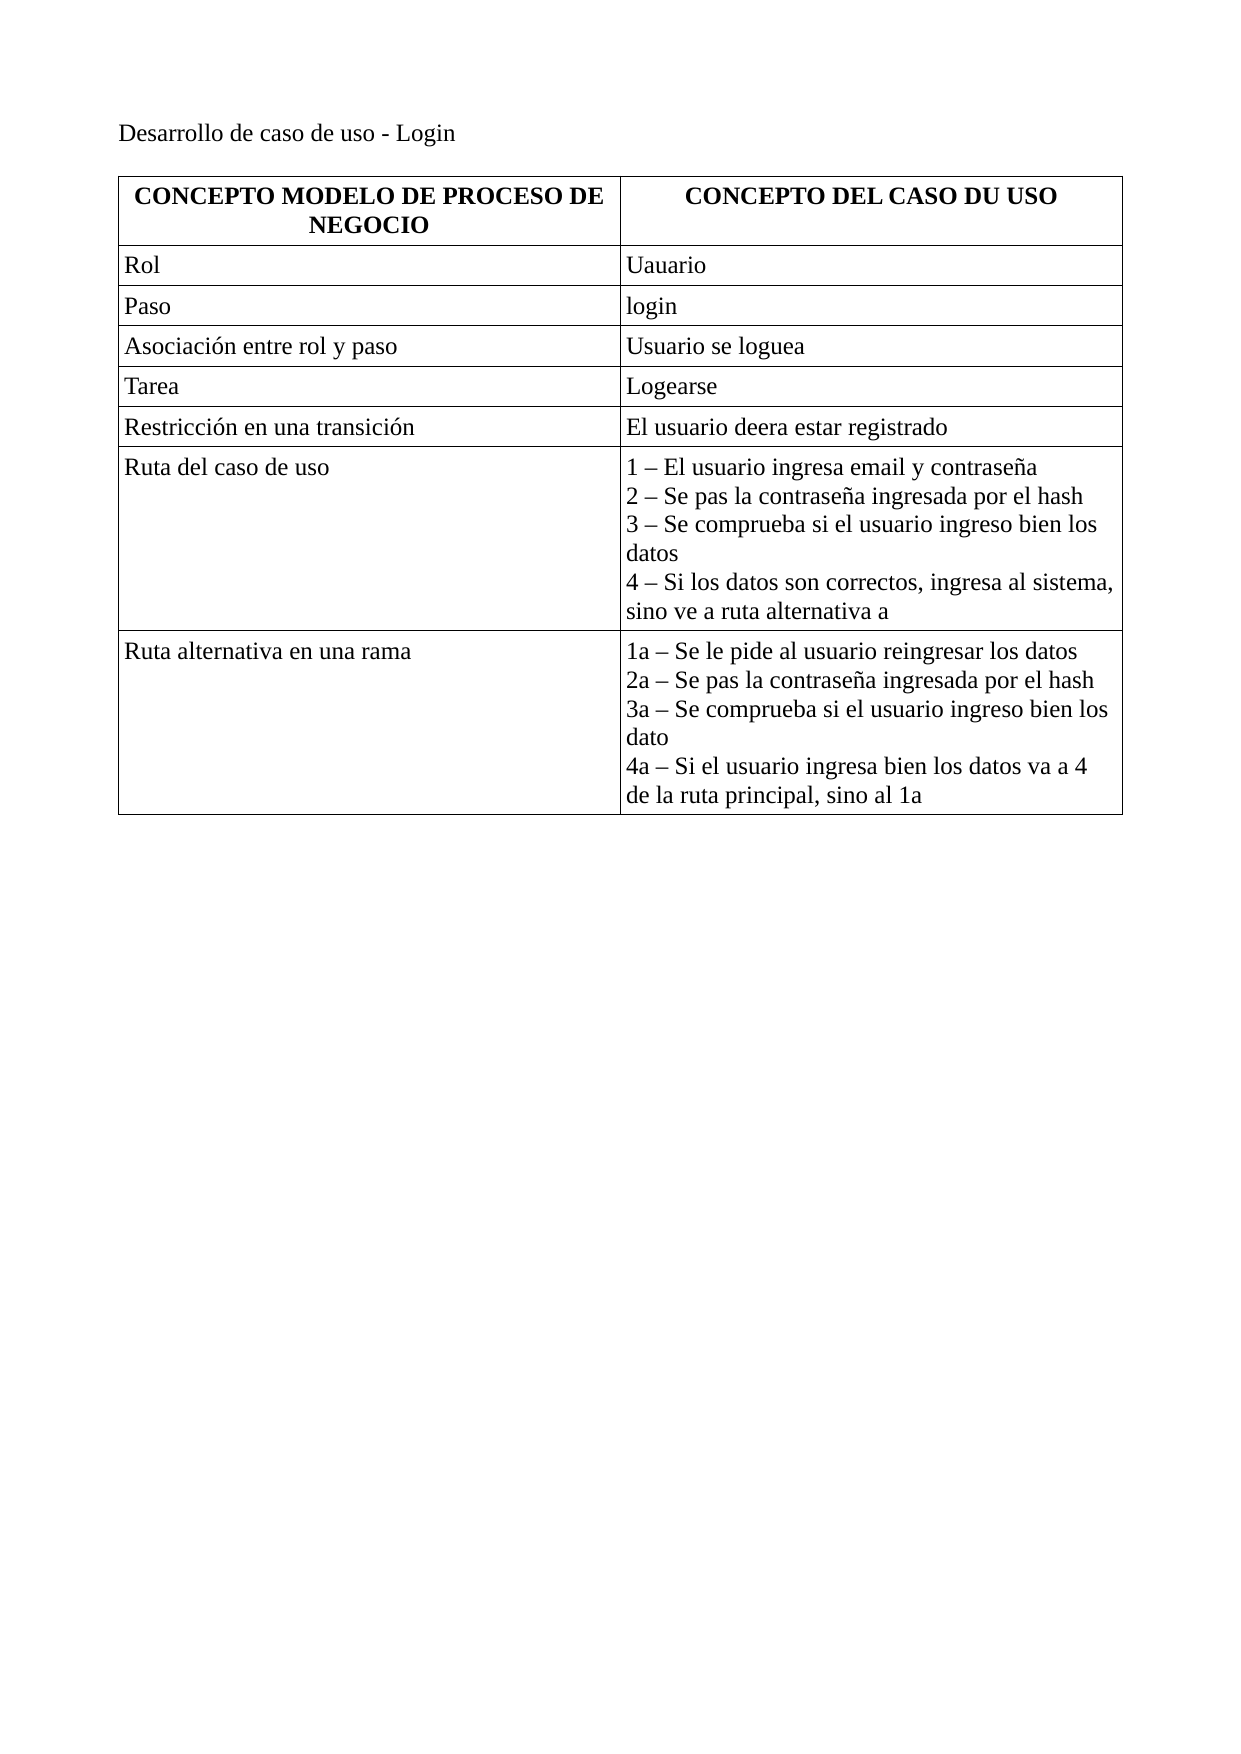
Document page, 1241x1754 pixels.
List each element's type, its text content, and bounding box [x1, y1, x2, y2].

table_header CONCEPTO DEL CASO DU USO [621, 177, 1122, 245]
table_cell 1 – El usuario ingresa email y contraseña 2 – Se pas la contraseña ingresada por el hash 3 – Se comprueba si el usuario ingreso bien los datos 4 – Si los datos son correctos, ingresa al sistema, sino ve a ruta alternativa a [621, 447, 1122, 630]
table_cell Uauario [621, 246, 1122, 285]
table_cell 1a – Se le pide al usuario reingresar los datos 2a – Se pas la contraseña ingresada por el hash 3a – Se comprueba si el usuario ingreso bien los dato 4a – Si el usuario ingresa bien los datos va a 4 de la ruta principal, sino al 1a [621, 631, 1122, 814]
table_cell Paso [119, 286, 620, 325]
table_header CONCEPTO MODELO DE PROCESO DE NEGOCIO [119, 177, 620, 245]
table_cell Tarea [119, 367, 620, 406]
table_cell El usuario deera estar registrado [621, 407, 1122, 446]
text Desarrollo de caso de uso - Login [118, 118, 1122, 147]
table_cell Rol [119, 246, 620, 285]
table_cell Ruta alternativa en una rama [119, 631, 620, 814]
table_cell login [621, 286, 1122, 325]
table_cell Ruta del caso de uso [119, 447, 620, 630]
table_cell Logearse [621, 367, 1122, 406]
table_cell Asociación entre rol y paso [119, 326, 620, 366]
table_cell Usuario se loguea [621, 326, 1122, 366]
table_cell Restricción en una transición [119, 407, 620, 446]
